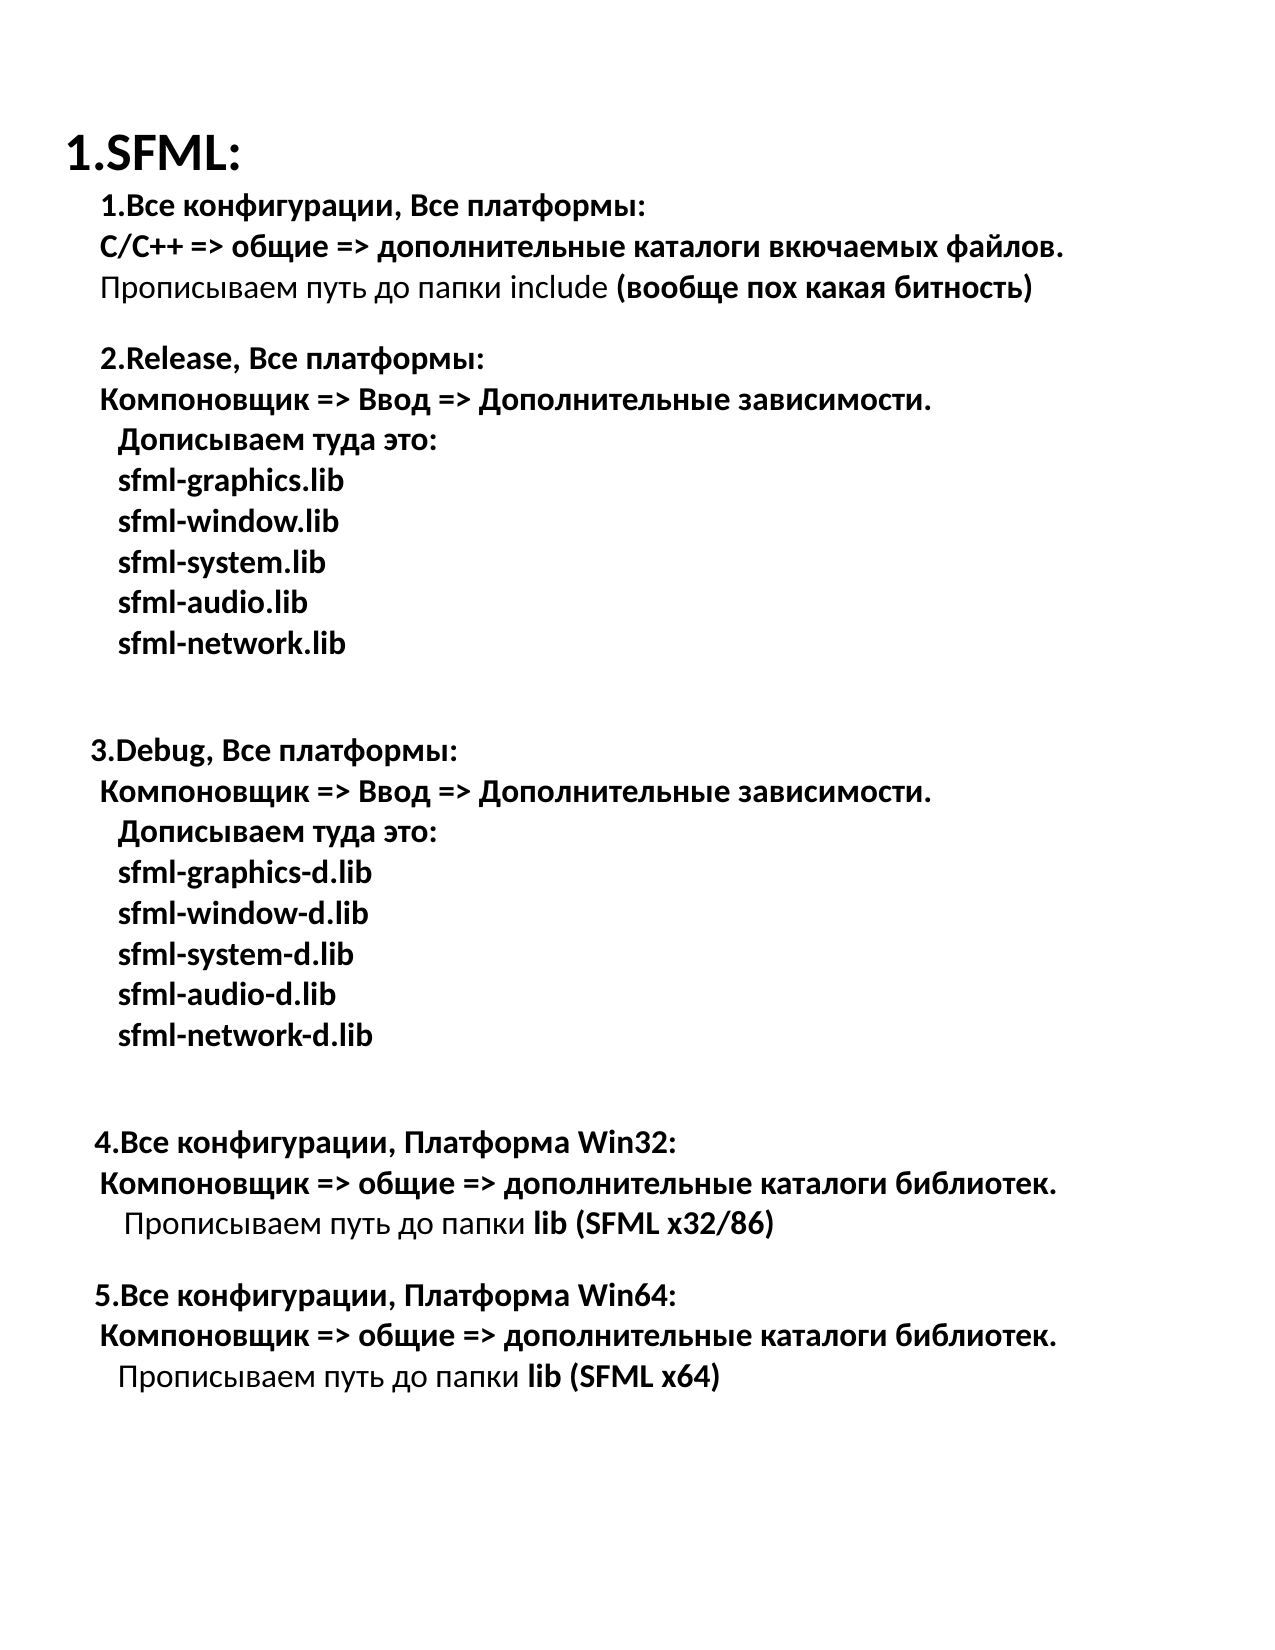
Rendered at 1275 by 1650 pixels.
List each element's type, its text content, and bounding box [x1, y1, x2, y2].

text C/C++ => общие => дополнительные каталоги вкючаемых файлов. Прописываем путь до папки include (вообще пох какая битность) [100, 225, 1158, 306]
text sfml-audio-d.lib [100, 973, 1158, 1014]
text 3.Debug, Все платформы: [82, 729, 1158, 770]
text Компоновщик => Ввод => Дополнительные зависимости. [100, 770, 1158, 810]
text sfml-system-d.lib [100, 933, 1158, 973]
text sfml-graphics.lib [100, 459, 1158, 500]
text sfml-network.lib [100, 622, 1158, 663]
text sfml-window.lib [100, 500, 1158, 541]
text sfml-system.lib [100, 541, 1158, 581]
text 5.Все конфигурации, Платформа Win64: [94, 1274, 1158, 1314]
text Прописываем путь до папки lib (SFML x64) [100, 1355, 1158, 1396]
text sfml-window-d.lib [100, 892, 1158, 933]
text Дописываем туда это: [100, 810, 1158, 851]
text Прописываем путь до папки lib (SFML x32/86) [100, 1202, 1158, 1243]
text sfml-graphics-d.lib [100, 851, 1158, 892]
text Компоновщик => общие => дополнительные каталоги библиотек. [100, 1314, 1158, 1355]
text sfml-audio.lib [100, 581, 1158, 622]
text 1.SFML: [64, 118, 1158, 184]
text Дописываем туда это: [100, 418, 1158, 459]
text 4.Все конфигурации, Платформа Win32: [94, 1121, 1158, 1162]
text Компоновщик => общие => дополнительные каталоги библиотек. [100, 1162, 1158, 1202]
text Компоновщик => Ввод => Дополнительные зависимости. [100, 378, 1158, 418]
text sfml-network-d.lib [100, 1014, 1158, 1055]
text 2.Release, Все платформы: [82, 337, 1158, 378]
text 1.Все конфигурации, Все платформы: [100, 184, 1158, 225]
